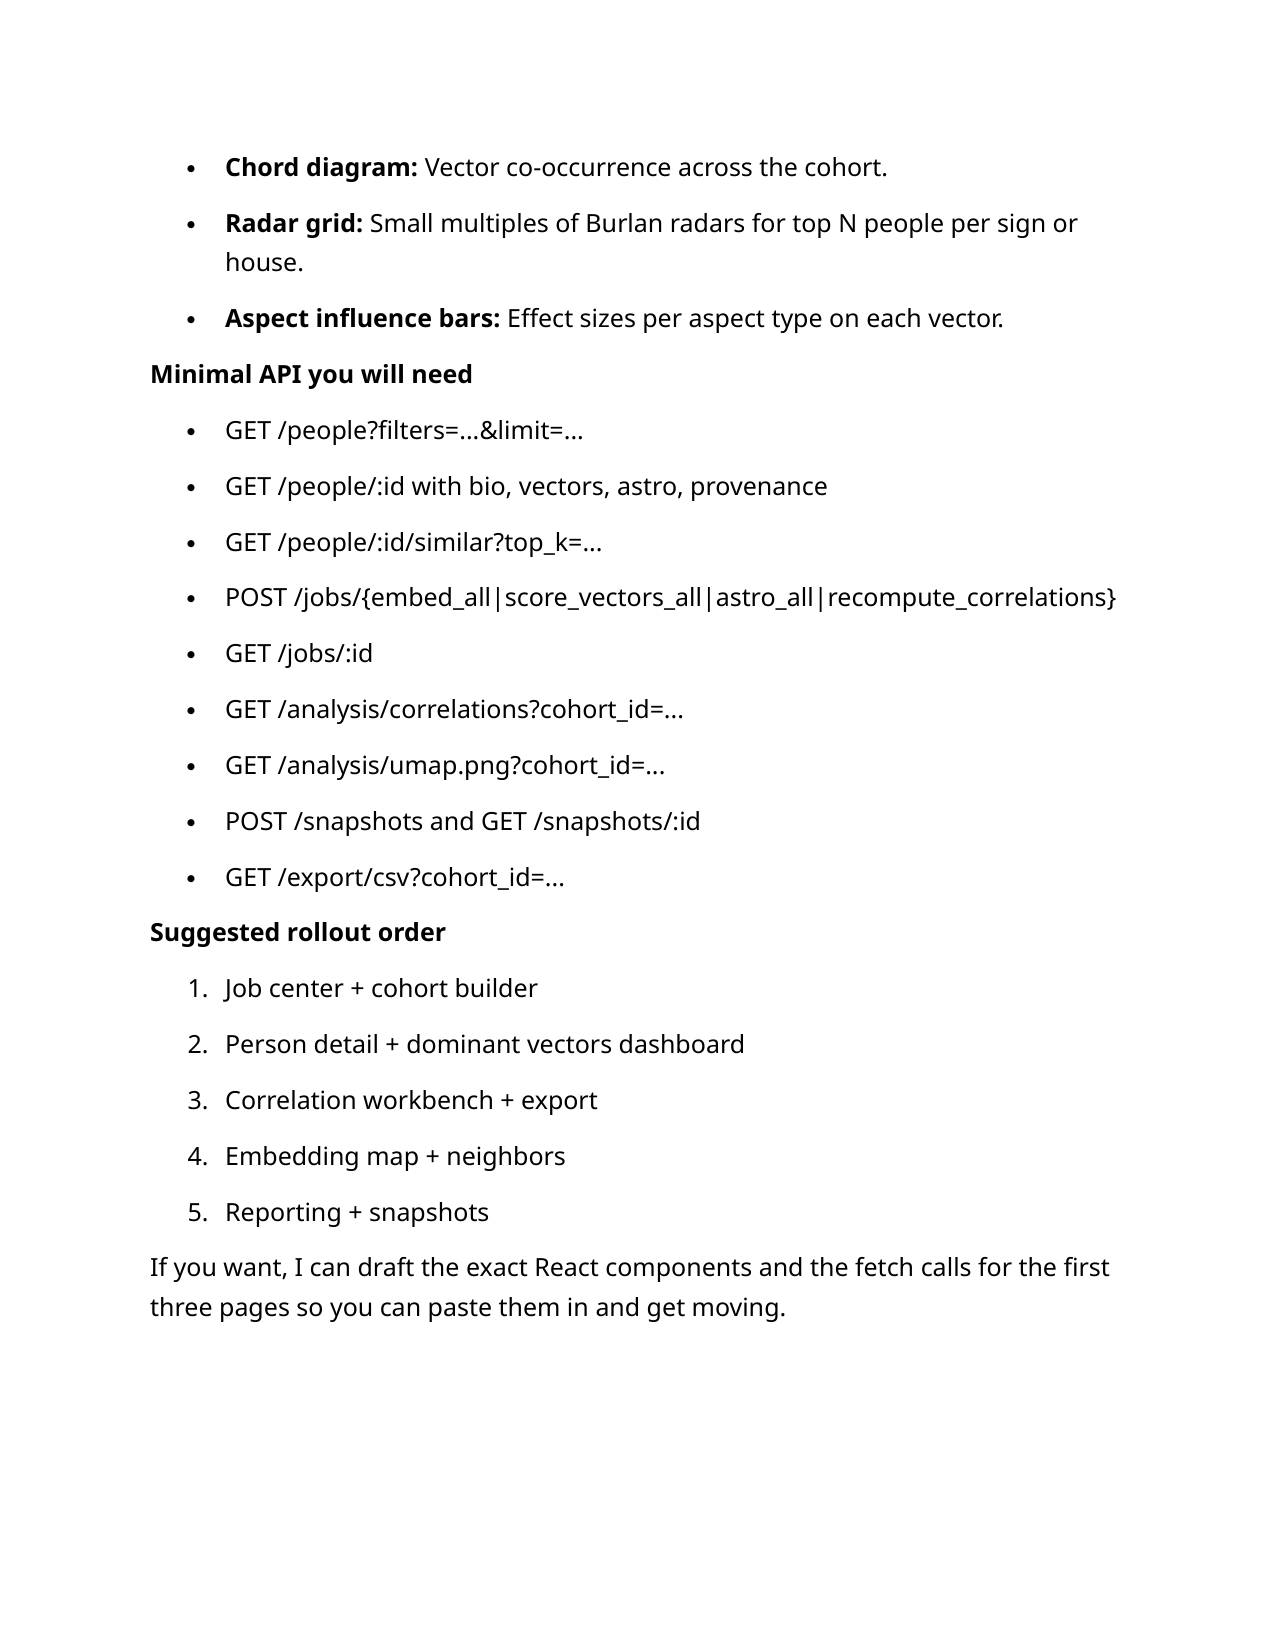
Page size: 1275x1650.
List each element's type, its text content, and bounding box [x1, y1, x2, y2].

text If you want, I can draft the exact React components and the fetch calls for the first three pages so you can paste them in and get moving. [150, 1250, 1125, 1323]
list GET /people?filters=...&limit=... [187, 412, 1125, 447]
list Chord diagram: Vector co-occurrence across the cohort. [187, 150, 1125, 184]
text Suggested rollout order [150, 915, 1125, 949]
list Embedding map + neighbors [187, 1138, 1125, 1172]
list POST /snapshots and GET /snapshots/:id [187, 803, 1125, 837]
list Aspect influence bars: Effect sizes per aspect type on each vector. [187, 301, 1125, 335]
list GET /export/csv?cohort_id=... [187, 859, 1125, 893]
list GET /people/:id/similar?top_k=... [187, 524, 1125, 558]
list GET /jobs/:id [187, 636, 1125, 670]
text Minimal API you will need [150, 357, 1125, 391]
list GET /analysis/umap.png?cohort_id=... [187, 747, 1125, 782]
list Person detail + dominant vectors dashboard [187, 1027, 1125, 1061]
list Reporting + snapshots [187, 1194, 1125, 1228]
list POST /jobs/{embed_all|score_vectors_all|astro_all|recompute_correlations} [187, 580, 1125, 614]
list Radar grid: Small multiples of Burlan radars for top N people per sign or house. [187, 206, 1125, 279]
list GET /people/:id with bio, vectors, astro, provenance [187, 468, 1125, 502]
list Job center + cohort builder [187, 971, 1125, 1005]
list GET /analysis/correlations?cohort_id=... [187, 692, 1125, 726]
list Correlation workbench + export [187, 1082, 1125, 1117]
